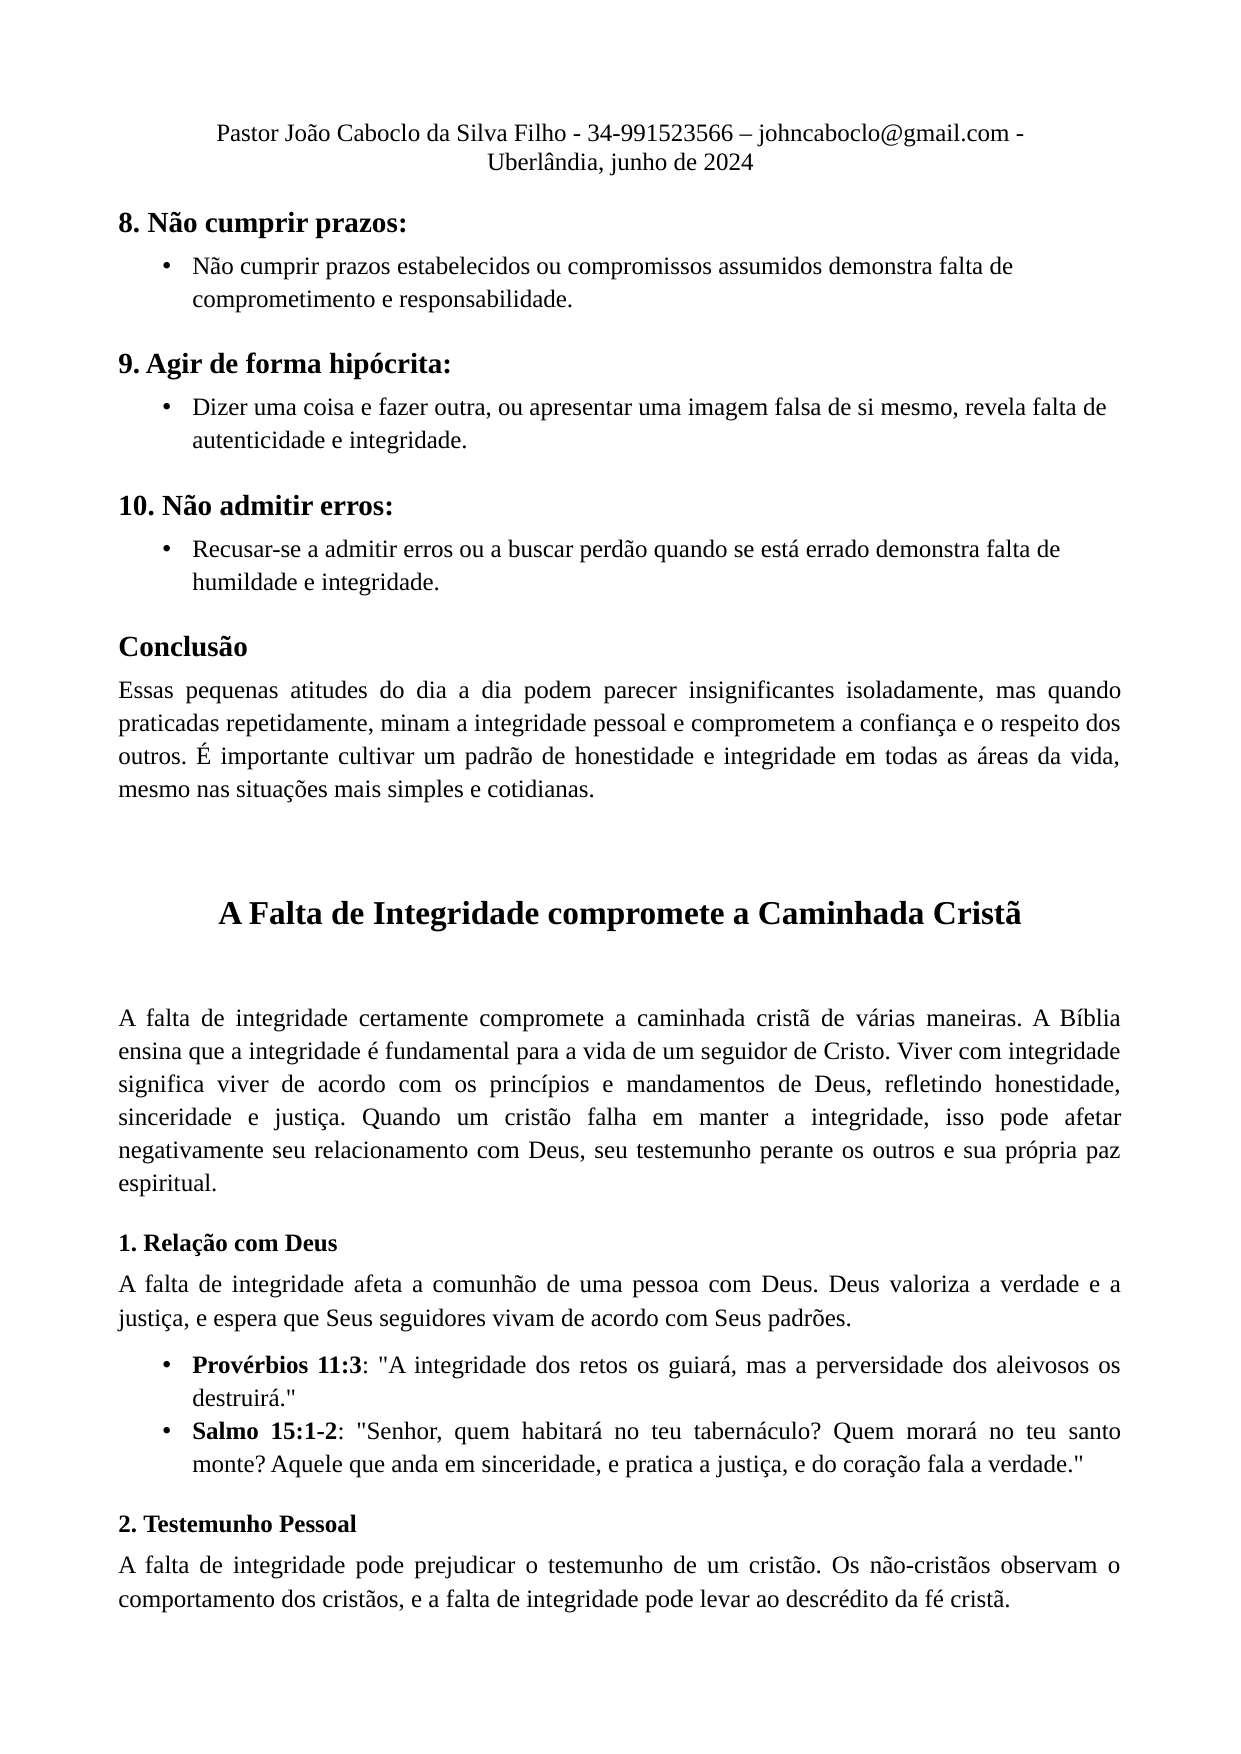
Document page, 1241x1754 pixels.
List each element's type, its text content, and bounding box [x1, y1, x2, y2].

subtitle 9. Agir de forma hipócrita: [118, 346, 1122, 380]
text A falta de integridade pode prejudicar o testemunho de um cristão. Os não-cristãos observam o comportamento dos cristãos, e a falta de integridade pode levar ao descrédito da fé cristã. [118, 1551, 1122, 1612]
text Essas pequenas atitudes do dia a dia podem parecer insignificantes isoladamente, mas quando praticadas repetidamente, minam a integridade pessoal e comprometem a confiança e o respeito dos outros. É importante cultivar um padrão de honestidade e integridade em todas as áreas da vida, mesmo nas situações mais simples e cotidianas. [118, 675, 1122, 803]
list Não cumprir prazos estabelecidos ou compromissos assumidos demonstra falta de comprometimento e responsabilidade. [162, 251, 1122, 313]
subtitle 1. Relação com Deus [118, 1228, 1122, 1257]
list Salmo 15:1-2: "Senhor, quem habitará no teu tabernáculo? Quem morará no teu santo monte? Aquele que anda em sinceridade, e pratica a justiça, e do coração fala a verdade." [162, 1416, 1122, 1478]
list Dizer uma coisa e fazer outra, ou apresentar uma imagem falsa de si mesmo, revela falta de autenticidade e integridade. [162, 392, 1122, 454]
subtitle 8. Não cumprir prazos: [118, 205, 1122, 239]
text A falta de integridade certamente compromete a caminhada cristã de várias maneiras. A Bíblia ensina que a integridade é fundamental para a vida de um seguidor de Cristo. Viver com integridade significa viver de acordo com os princípios e mandamentos de Deus, refletindo honestidade, sinceridade e justiça. Quando um cristão falha em manter a integridade, isso pode afetar negativamente seu relacionamento com Deus, seu testemunho perante os outros e sua própria paz espiritual. [118, 1003, 1122, 1197]
subtitle Conclusão [118, 629, 1122, 662]
subtitle A Falta de Integridade compromete a Caminhada Cristã [118, 894, 1122, 932]
text A falta de integridade afeta a comunhão de uma pessoa com Deus. Deus valoriza a verdade e a justiça, e espera que Seus seguidores vivam de acordo com Seus padrões. [118, 1269, 1122, 1331]
list Provérbios 11:3: "A integridade dos retos os guiará, mas a perversidade dos aleivosos os destruirá." [162, 1350, 1122, 1412]
subtitle 10. Não admitir erros: [118, 488, 1122, 521]
subtitle 2. Testemunho Pessoal [118, 1509, 1122, 1538]
list Recusar-se a admitir erros ou a buscar perdão quando se está errado demonstra falta de humildade e integridade. [162, 534, 1122, 595]
